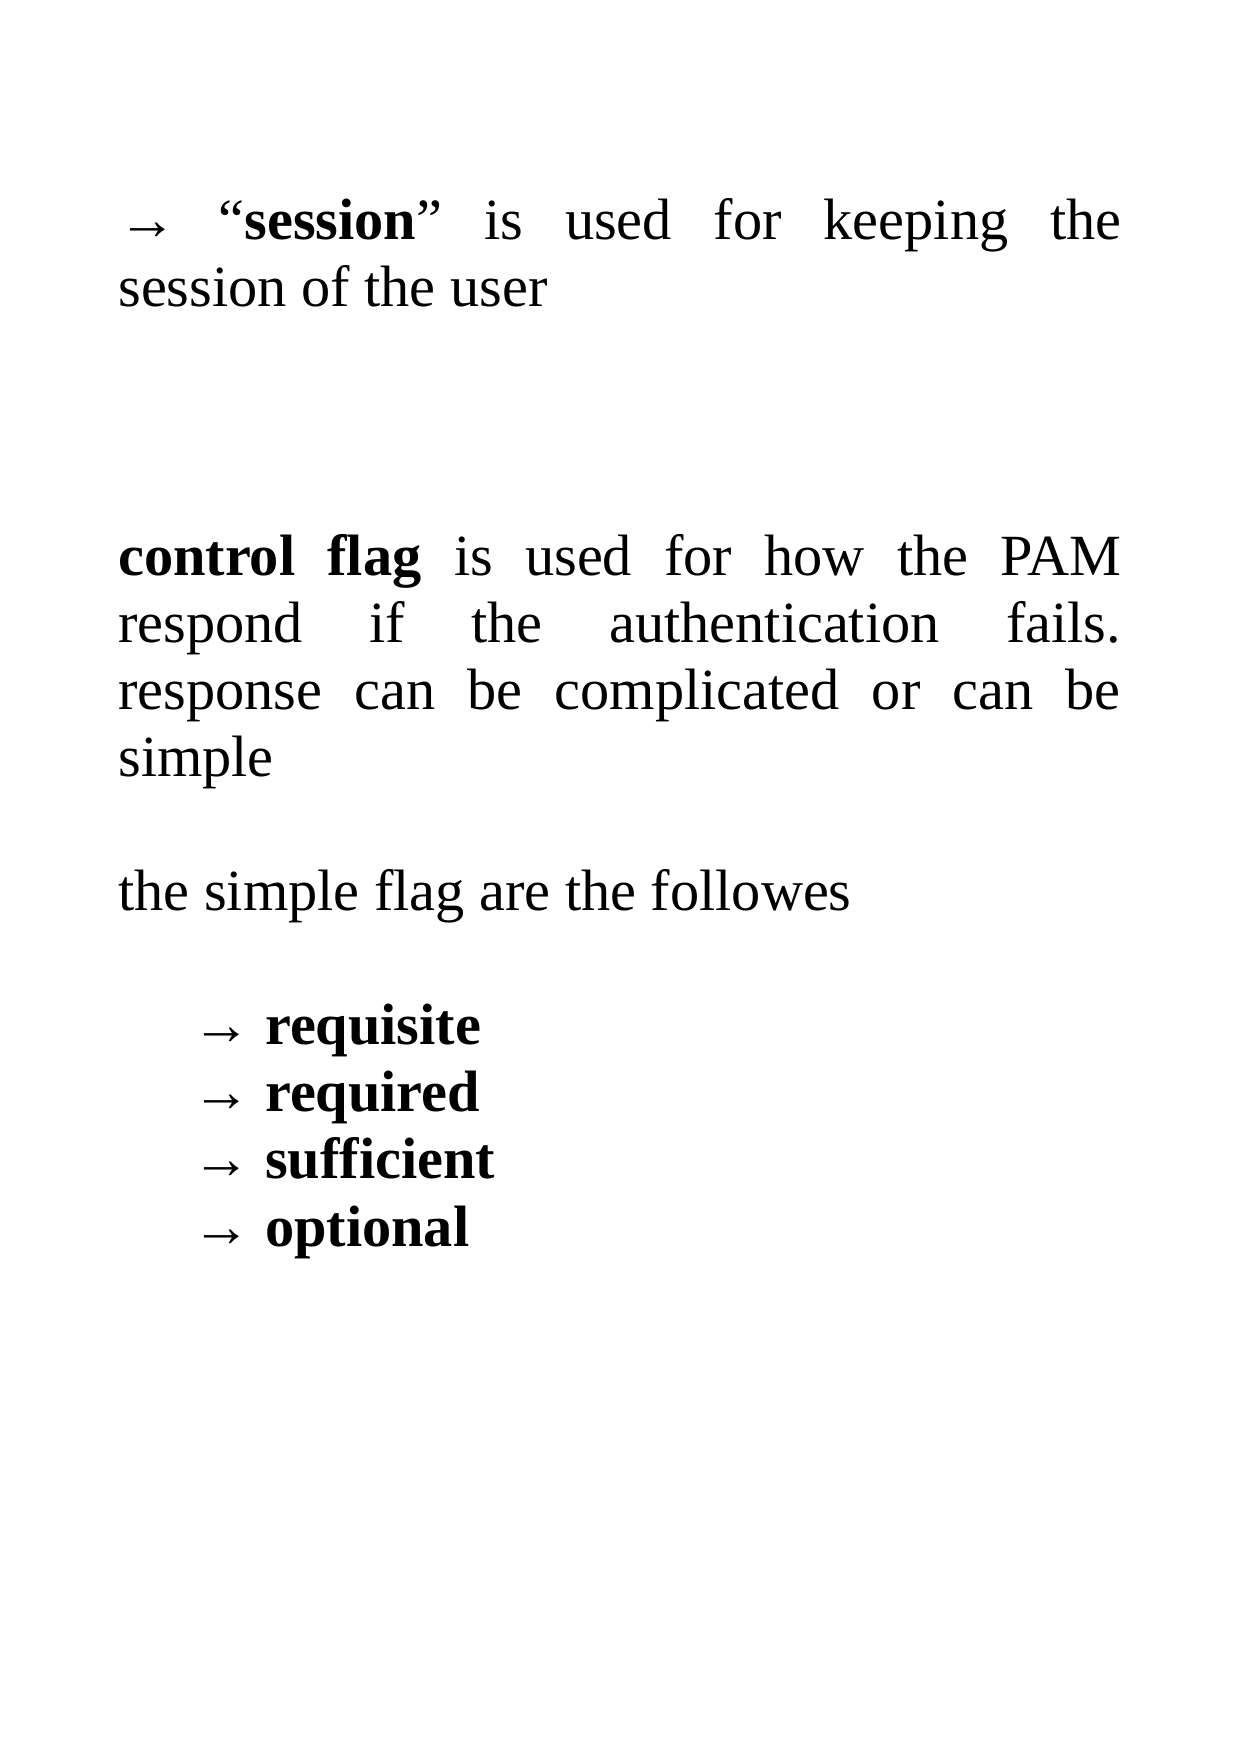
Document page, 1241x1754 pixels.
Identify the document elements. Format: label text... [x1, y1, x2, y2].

text the simple flag are the followes [118, 856, 1122, 923]
text → “session” is used for keeping the session of the user [118, 185, 1122, 319]
text → required [118, 1057, 1122, 1124]
text → optional [118, 1191, 1122, 1258]
text → sufficient [118, 1124, 1122, 1191]
text control flag is used for how the PAM respond if the authentication fails. response can be complicated or can be simple [118, 521, 1122, 789]
text → requisite [118, 990, 1122, 1057]
